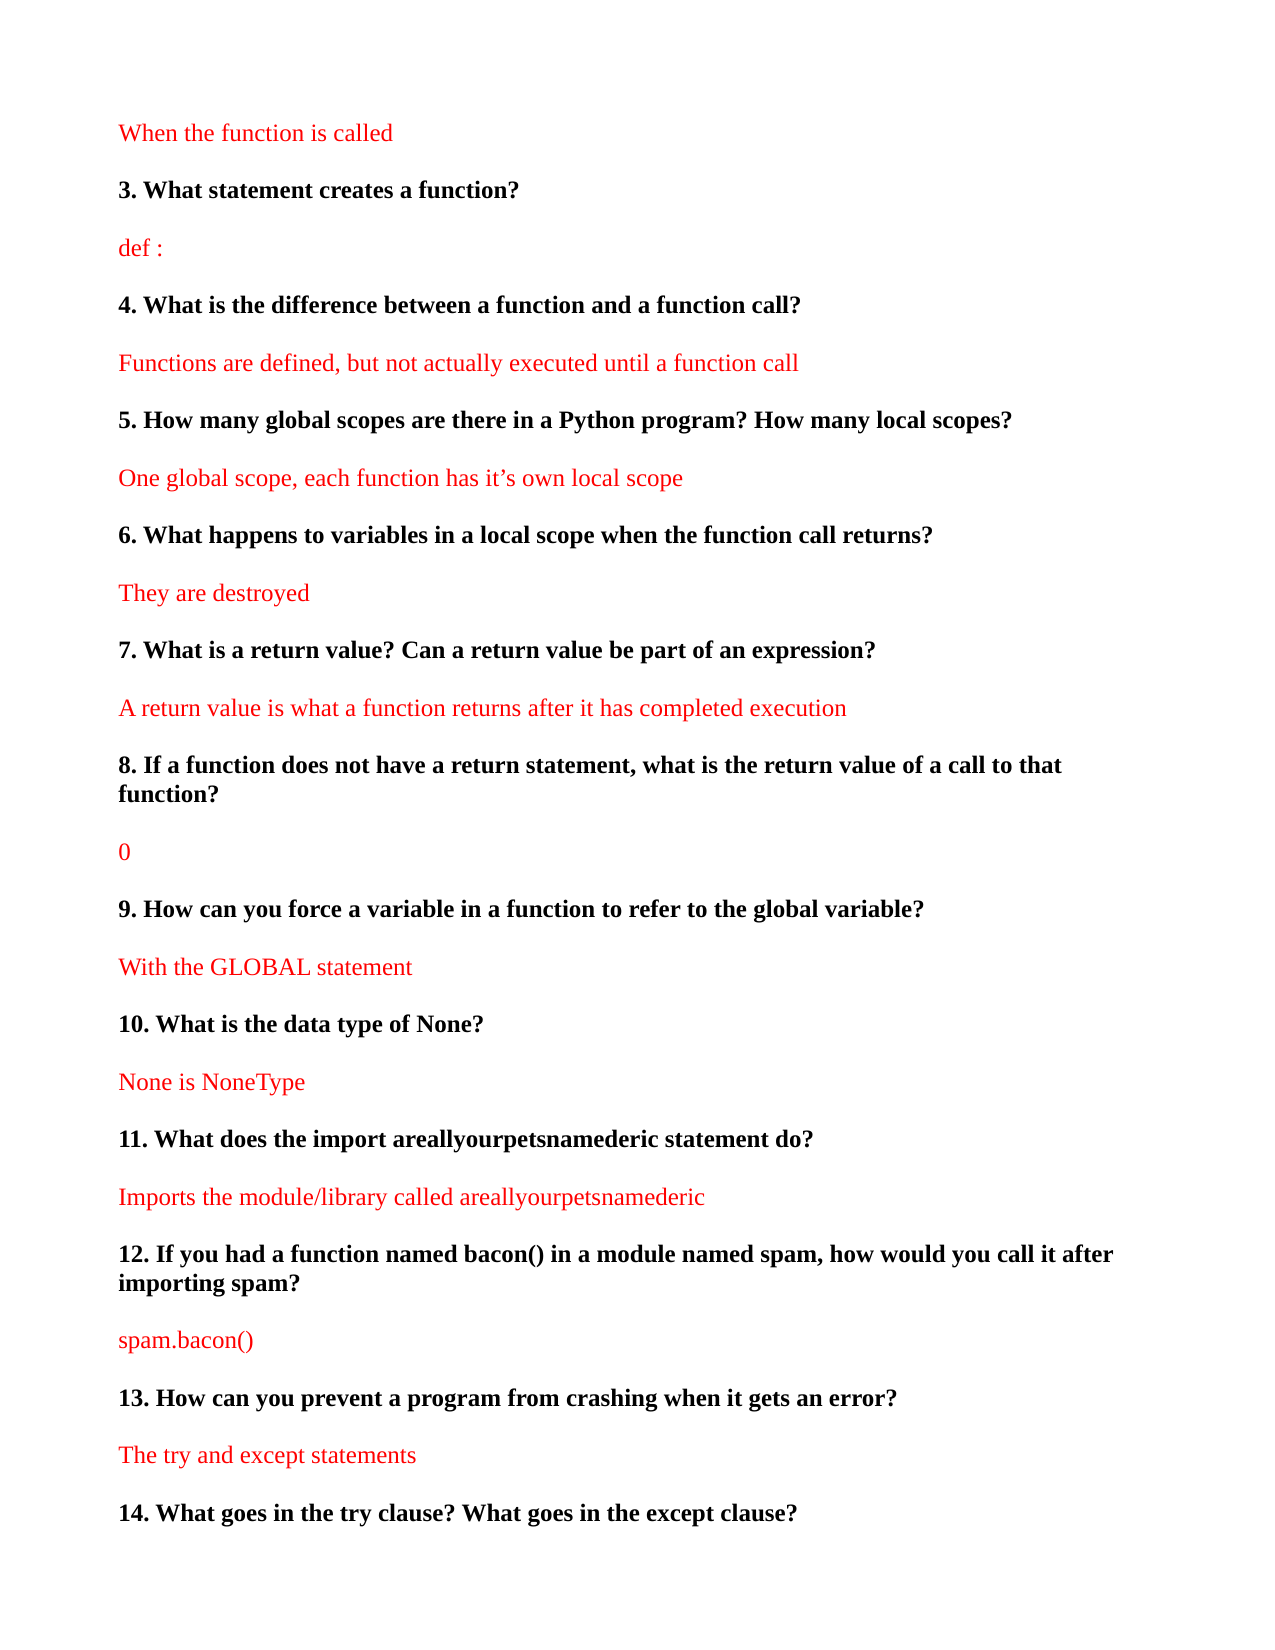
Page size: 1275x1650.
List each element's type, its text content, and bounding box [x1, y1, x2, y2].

text 4. What is the difference between a function and a function call? [118, 291, 1157, 319]
text 14. What goes in the try clause? What goes in the except clause? [118, 1498, 1157, 1527]
text The try and except statements [118, 1441, 1157, 1469]
text 0 [118, 837, 1157, 866]
text Imports the module/library called areallyourpetsnamederic [118, 1182, 1157, 1211]
text 7. What is a return value? Can a return value be part of an expression? [118, 636, 1157, 664]
text spam.bacon() [118, 1326, 1157, 1354]
text They are destroyed [118, 578, 1157, 607]
text 12. If you had a function named bacon() in a module named spam, how would you call it after importing spam? [118, 1239, 1157, 1297]
text 5. How many global scopes are there in a Python program? How many local scopes? [118, 406, 1157, 434]
text def : [118, 233, 1157, 262]
text 6. What happens to variables in a local scope when the function call returns? [118, 521, 1157, 549]
text A return value is what a function returns after it has completed execution [118, 693, 1157, 722]
text One global scope, each function has it’s own local scope [118, 463, 1157, 492]
text With the GLOBAL statement [118, 952, 1157, 981]
text Functions are defined, but not actually executed until a function call [118, 348, 1157, 377]
text 9. How can you force a variable in a function to refer to the global variable? [118, 894, 1157, 923]
text None is NoneType [118, 1067, 1157, 1096]
text 8. If a function does not have a return statement, what is the return value of a call to that function? [118, 751, 1157, 808]
text When the function is called [118, 118, 1157, 147]
text 3. What statement creates a function? [118, 176, 1157, 204]
text 10. What is the data type of None? [118, 1009, 1157, 1038]
text 11. What does the import areallyourpetsnamederic statement do? [118, 1124, 1157, 1153]
text 13. How can you prevent a program from crashing when it gets an error? [118, 1383, 1157, 1412]
